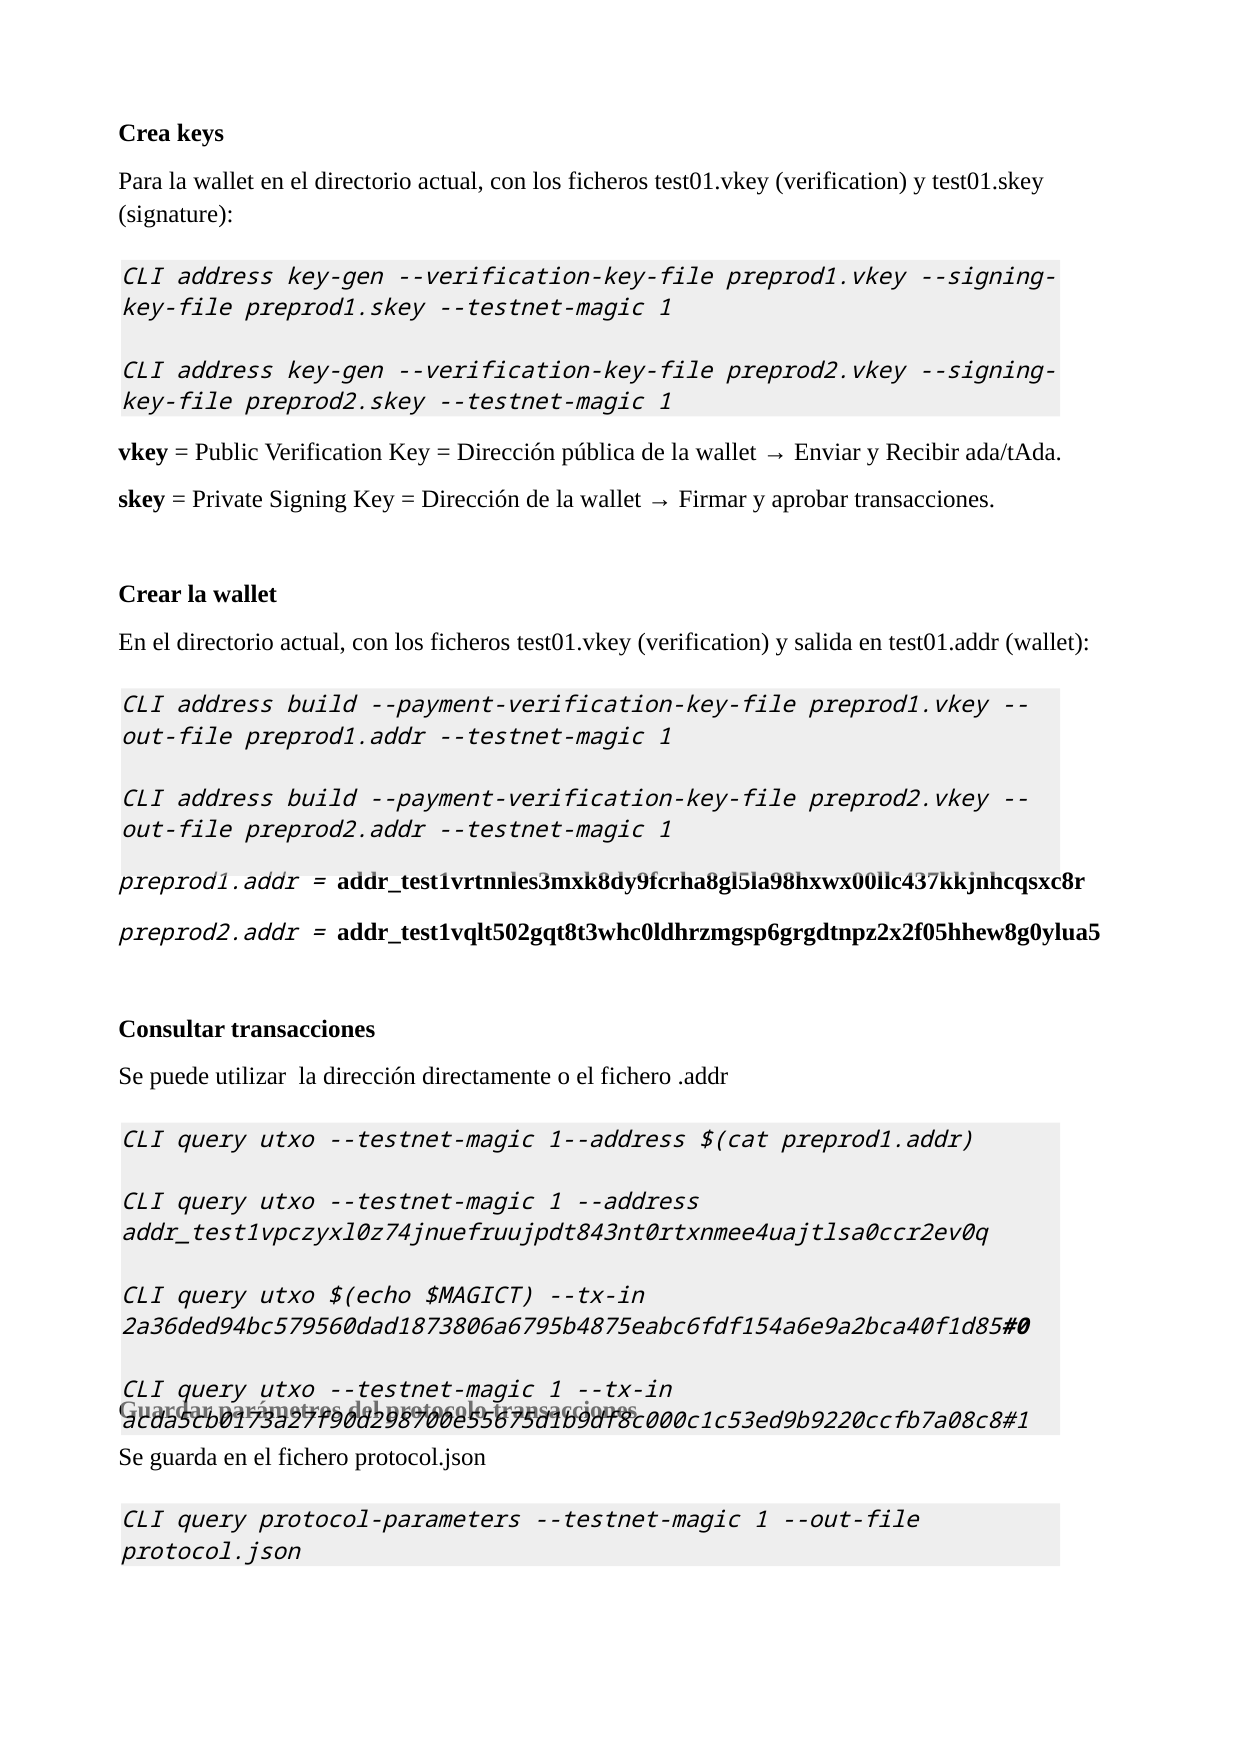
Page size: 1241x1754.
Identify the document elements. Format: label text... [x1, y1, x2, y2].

text Consultar transacciones [118, 1014, 1122, 1043]
text skey = Private Signing Key = Dirección de la wallet → Firmar y aprobar transacciones. [118, 484, 1122, 513]
text Crear la wallet [118, 579, 1122, 608]
text Guardar parámetros del protocolo transacciones [1061, 1395, 1122, 1423]
text Se puede utilizar la dirección directamente o el fichero .addr [118, 1061, 1122, 1090]
text preprod1.addr = addr_test1vrtnnles3mxk8dy9fcrha8gl5la98hxwx00llc437kkjnhcqsxc8r [118, 865, 1122, 896]
text preprod2.addr = addr_test1vqlt502gqt8t3whc0ldhrzmgsp6grgdtnpz2x2f05hhew8g0ylua5 [118, 916, 1122, 947]
text Se guarda en el fichero protocol.json [118, 1442, 1122, 1471]
text Crea keys [118, 118, 1122, 147]
text Para la wallet en el directorio actual, con los ficheros test01.vkey (verification) y test01.skey (signature): [118, 166, 1122, 227]
text En el directorio actual, con los ficheros test01.vkey (verification) y salida en test01.addr (wallet): [118, 627, 1122, 656]
text vkey = Public Verification Key = Dirección pública de la wallet → Enviar y Recibir ada/tAda. [118, 437, 1122, 466]
